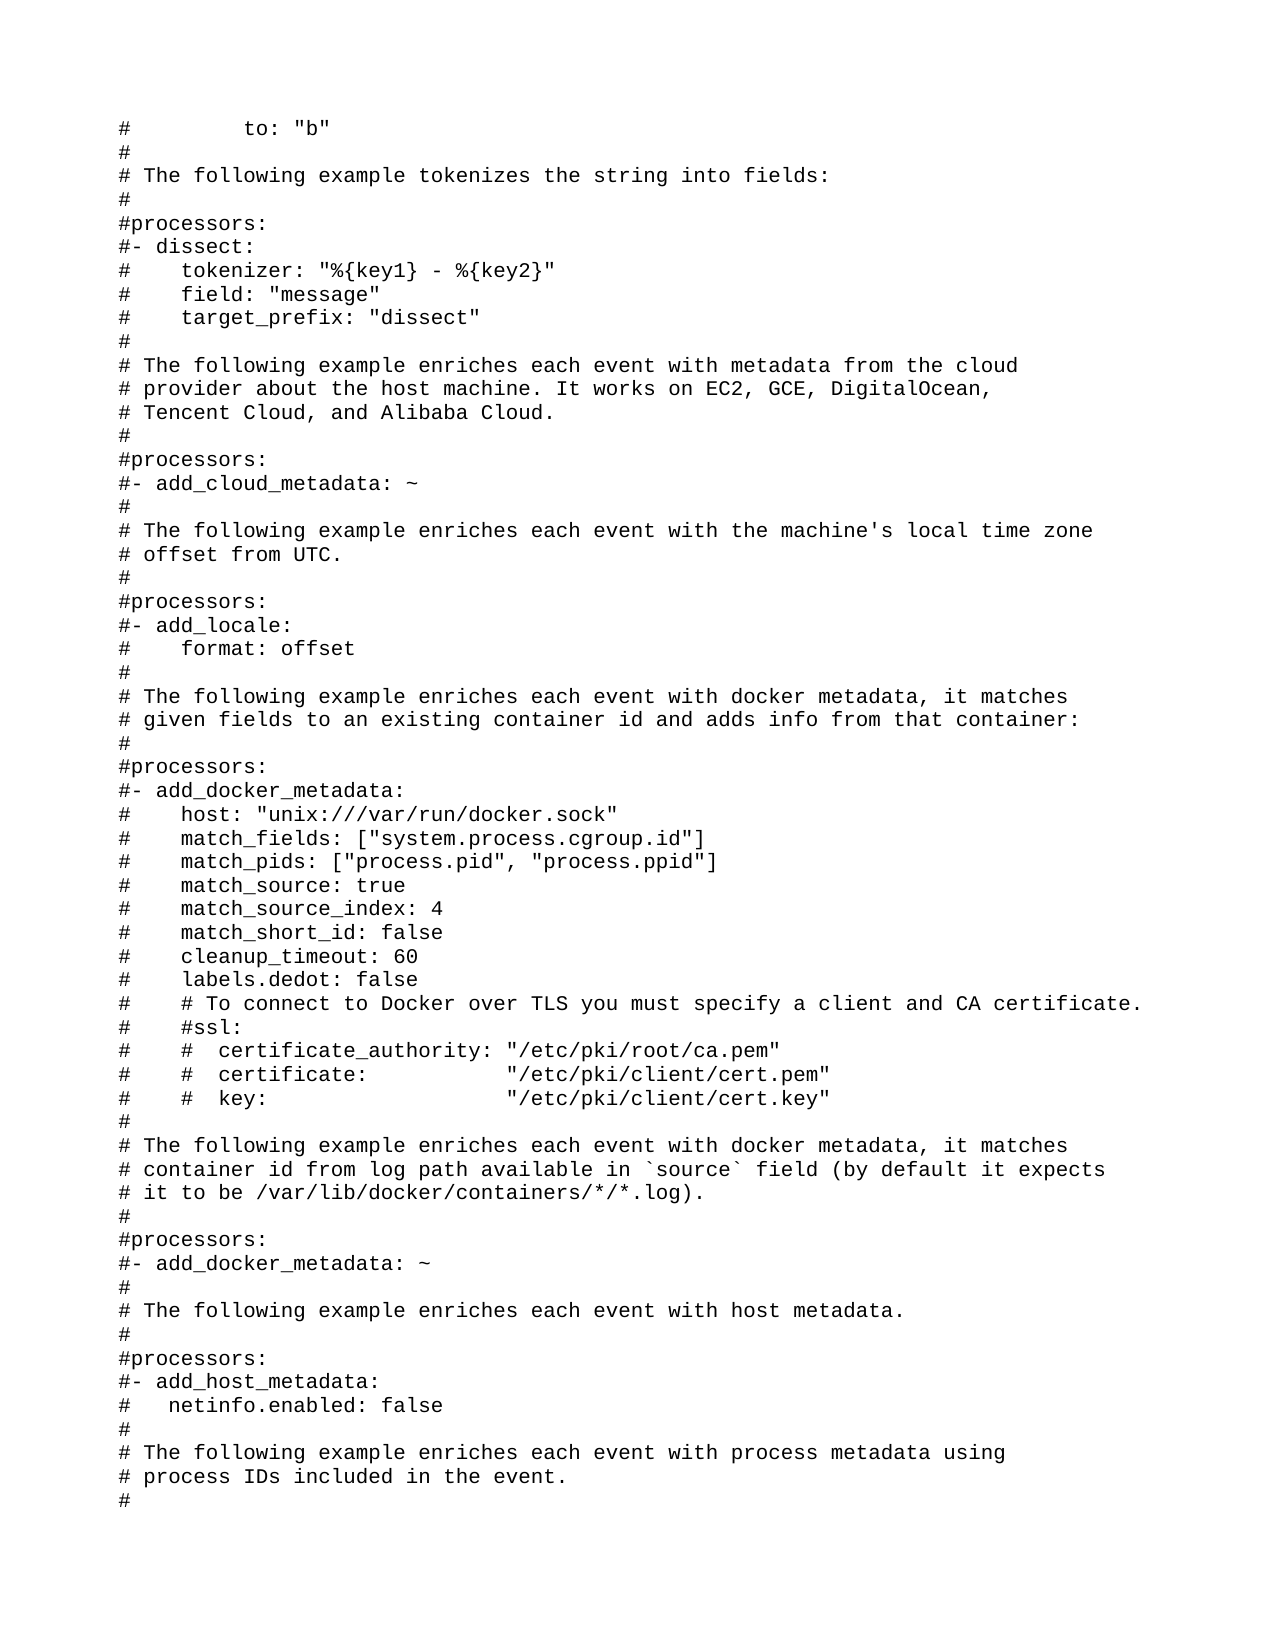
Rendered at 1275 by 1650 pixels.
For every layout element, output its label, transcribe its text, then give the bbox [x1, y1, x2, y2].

text # container id from log path available in `source` field (by default it expects [118, 1158, 1157, 1182]
text # match_fields: ["system.process.cgroup.id"] [118, 827, 1157, 851]
text #processors: [118, 213, 1157, 236]
text # The following example tokenizes the string into fields: [118, 165, 1157, 189]
text # # certificate_authority: "/etc/pki/root/ca.pem" [118, 1040, 1157, 1064]
text # match_source: true [118, 875, 1157, 898]
text # host: "unix:///var/run/docker.sock" [118, 804, 1157, 827]
text # process IDs included in the event. [118, 1466, 1157, 1489]
text # [118, 1206, 1157, 1229]
text # match_short_id: false [118, 922, 1157, 946]
text # field: "message" [118, 284, 1157, 307]
text #- add_host_metadata: [118, 1371, 1157, 1395]
text #- add_cloud_metadata: ~ [118, 473, 1157, 496]
text # The following example enriches each event with docker metadata, it matches [118, 686, 1157, 709]
text #- dissect: [118, 236, 1157, 260]
text # target_prefix: "dissect" [118, 307, 1157, 331]
text #processors: [118, 591, 1157, 615]
text # match_source_index: 4 [118, 898, 1157, 922]
text # The following example enriches each event with the machine's local time zone [118, 520, 1157, 544]
text #- add_locale: [118, 615, 1157, 638]
text # [118, 1489, 1157, 1513]
text #- add_docker_metadata: [118, 780, 1157, 804]
text # cleanup_timeout: 60 [118, 946, 1157, 969]
text # [118, 662, 1157, 686]
text # [118, 1111, 1157, 1135]
text # format: offset [118, 638, 1157, 662]
text # [118, 1277, 1157, 1300]
text # labels.dedot: false [118, 969, 1157, 993]
text # The following example enriches each event with host metadata. [118, 1300, 1157, 1324]
text # [118, 189, 1157, 213]
text #processors: [118, 449, 1157, 473]
text # # To connect to Docker over TLS you must specify a client and CA certificate. [118, 993, 1157, 1017]
text # The following example enriches each event with metadata from the cloud [118, 354, 1157, 378]
text # netinfo.enabled: false [118, 1395, 1157, 1419]
text # The following example enriches each event with docker metadata, it matches [118, 1135, 1157, 1158]
text # given fields to an existing container id and adds info from that container: [118, 709, 1157, 733]
text # [118, 567, 1157, 591]
text # # key: "/etc/pki/client/cert.key" [118, 1088, 1157, 1111]
text # [118, 1324, 1157, 1348]
text # [118, 331, 1157, 354]
text # to: "b" [118, 118, 1157, 142]
text #- add_docker_metadata: ~ [118, 1253, 1157, 1277]
text #processors: [118, 1229, 1157, 1253]
text # Tencent Cloud, and Alibaba Cloud. [118, 402, 1157, 426]
text #processors: [118, 757, 1157, 780]
text # provider about the host machine. It works on EC2, GCE, DigitalOcean, [118, 378, 1157, 402]
text # [118, 496, 1157, 520]
text # offset from UTC. [118, 544, 1157, 567]
text # it to be /var/lib/docker/containers/*/*.log). [118, 1182, 1157, 1206]
text # The following example enriches each event with process metadata using [118, 1442, 1157, 1466]
text # [118, 1419, 1157, 1442]
text # [118, 142, 1157, 165]
text # match_pids: ["process.pid", "process.ppid"] [118, 851, 1157, 875]
text #processors: [118, 1348, 1157, 1371]
text # [118, 733, 1157, 757]
text # tokenizer: "%{key1} - %{key2}" [118, 260, 1157, 284]
text # # certificate: "/etc/pki/client/cert.pem" [118, 1064, 1157, 1088]
text # [118, 426, 1157, 449]
text # #ssl: [118, 1017, 1157, 1040]
